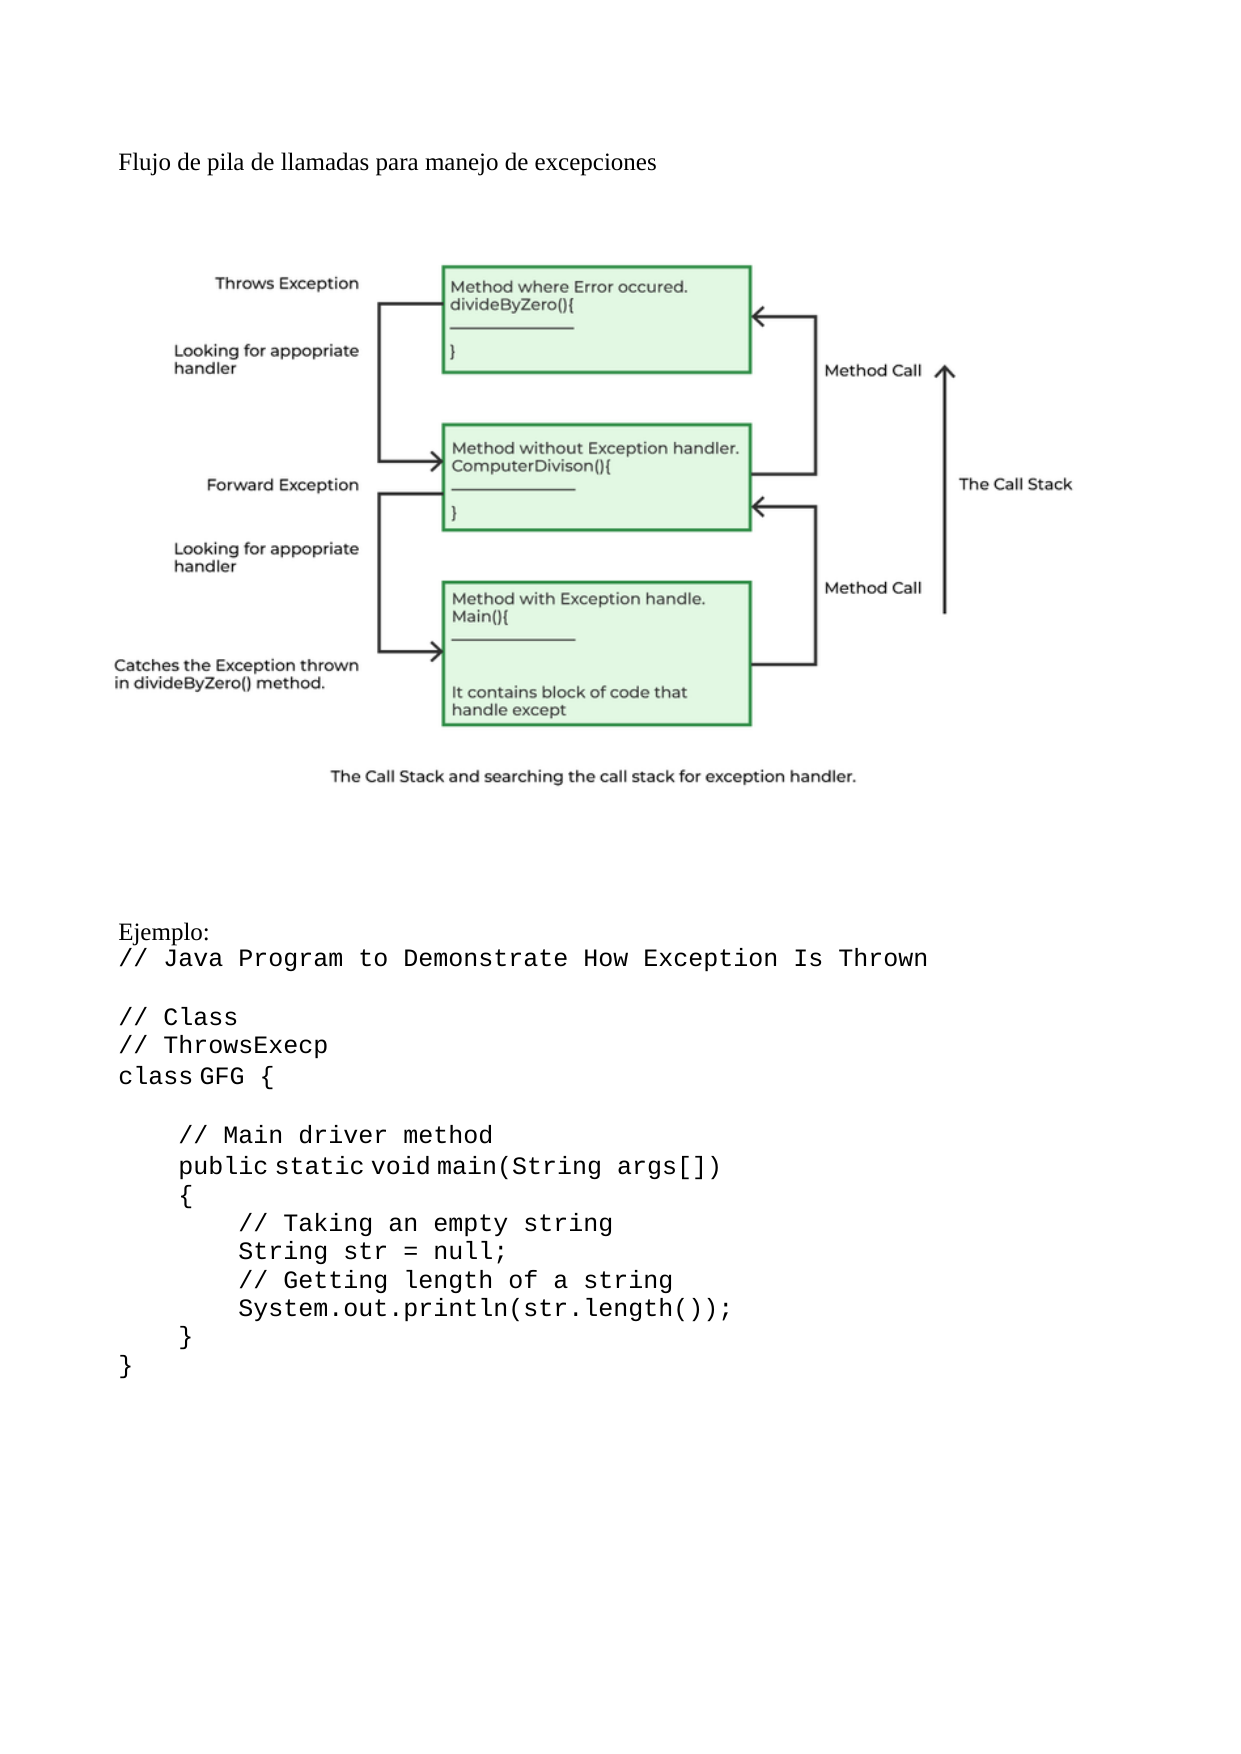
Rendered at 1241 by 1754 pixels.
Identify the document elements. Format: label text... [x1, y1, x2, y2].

picture [92, 234, 1097, 802]
text // Class [118, 1005, 1122, 1033]
text System.out.println(str.length()); [118, 1296, 1122, 1324]
text } [118, 1352, 1122, 1381]
text // Taking an empty string [118, 1211, 1122, 1239]
text // Java Program to Demonstrate How Exception Is Thrown [118, 946, 1122, 974]
text // Getting length of a string [118, 1267, 1122, 1296]
text String str = null; [118, 1239, 1122, 1267]
text { [118, 1182, 1122, 1211]
text // ThrowsExecp [118, 1033, 1122, 1061]
text public static void main(String args[]) [118, 1151, 1122, 1182]
text } [118, 1324, 1122, 1352]
text Flujo de pila de llamadas para manejo de excepciones [118, 147, 1122, 176]
text class GFG { [118, 1061, 1122, 1092]
text Ejemplo: [118, 917, 1122, 946]
text // Main driver method [118, 1123, 1122, 1151]
